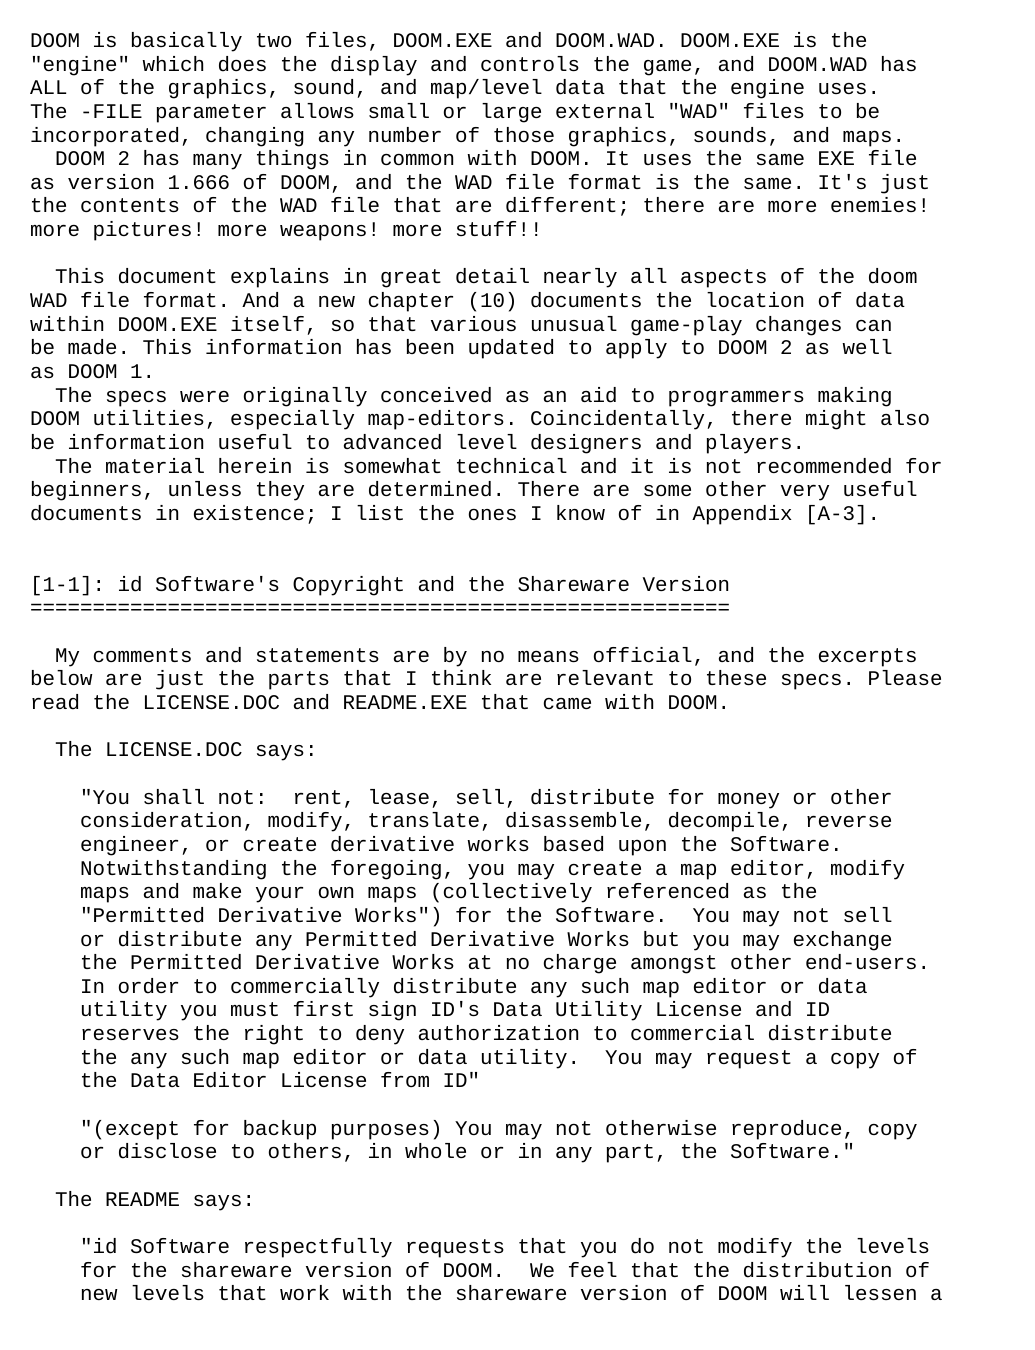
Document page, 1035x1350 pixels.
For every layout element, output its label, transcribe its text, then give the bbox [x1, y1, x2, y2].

text the contents of the WAD file that are different; there are more enemies! [30, 196, 1005, 219]
text maps and make your own maps (collectively referenced as the [30, 881, 1005, 905]
text DOOM 2 has many things in common with DOOM. It uses the same EXE file [30, 148, 1005, 172]
text below are just the parts that I think are relevant to these specs. Please [30, 668, 1005, 692]
text beginners, unless they are determined. There are some other very useful [30, 479, 1005, 503]
text documents in existence; I list the ones I know of in Appendix [A-3]. [30, 503, 1005, 527]
text be information useful to advanced level designers and players. [30, 432, 1005, 456]
text more pictures! more weapons! more stuff!! [30, 219, 1005, 243]
text be made. This information has been updated to apply to DOOM 2 as well [30, 337, 1005, 361]
text as DOOM 1. [30, 361, 1005, 385]
text or distribute any Permitted Derivative Works but you may exchange [30, 928, 1005, 952]
text ======================================================== [30, 597, 1005, 621]
text ALL of the graphics, sound, and map/level data that the engine uses. [30, 77, 1005, 101]
text the Data Editor License from ID" [30, 1070, 1005, 1094]
text "(except for backup purposes) You may not otherwise reproduce, copy [30, 1118, 1005, 1141]
text or disclose to others, in whole or in any part, the Software." [30, 1141, 1005, 1165]
text the any such map editor or data utility. You may request a copy of [30, 1047, 1005, 1070]
text The specs were originally conceived as an aid to programmers making [30, 385, 1005, 408]
text read the LICENSE.DOC and README.EXE that came with DOOM. [30, 692, 1005, 716]
text as version 1.666 of DOOM, and the WAD file format is the same. It's just [30, 172, 1005, 196]
text The material herein is somewhat technical and it is not recommended for [30, 456, 1005, 479]
text The LICENSE.DOC says: [30, 739, 1005, 763]
text utility you must first sign ID's Data Utility License and ID [30, 999, 1005, 1023]
text within DOOM.EXE itself, so that various unusual game-play changes can [30, 314, 1005, 337]
text incorporated, changing any number of those graphics, sounds, and maps. [30, 124, 1005, 148]
text reserves the right to deny authorization to commercial distribute [30, 1023, 1005, 1047]
text "Permitted Derivative Works") for the Software. You may not sell [30, 905, 1005, 928]
text DOOM utilities, especially map-editors. Coincidentally, there might also [30, 408, 1005, 432]
text consideration, modify, translate, disassemble, decompile, reverse [30, 810, 1005, 834]
text "engine" which does the display and controls the game, and DOOM.WAD has [30, 54, 1005, 77]
text the Permitted Derivative Works at no charge amongst other end-users. [30, 952, 1005, 976]
text Notwithstanding the foregoing, you may create a map editor, modify [30, 858, 1005, 881]
text In order to commercially distribute any such map editor or data [30, 976, 1005, 999]
text new levels that work with the shareware version of DOOM will lessen a [30, 1283, 1005, 1307]
text WAD file format. And a new chapter (10) documents the location of data [30, 290, 1005, 314]
text engineer, or create derivative works based upon the Software. [30, 834, 1005, 858]
text DOOM is basically two files, DOOM.EXE and DOOM.WAD. DOOM.EXE is the [30, 30, 1005, 54]
text [1-1]: id Software's Copyright and the Shareware Version [30, 574, 1005, 597]
text "id Software respectfully requests that you do not modify the levels [30, 1236, 1005, 1259]
text "You shall not: rent, lease, sell, distribute for money or other [30, 787, 1005, 810]
text My comments and statements are by no means official, and the excerpts [30, 645, 1005, 668]
text This document explains in great detail nearly all aspects of the doom [30, 266, 1005, 290]
text for the shareware version of DOOM. We feel that the distribution of [30, 1259, 1005, 1283]
text The -FILE parameter allows small or large external "WAD" files to be [30, 101, 1005, 124]
text The README says: [30, 1189, 1005, 1212]
